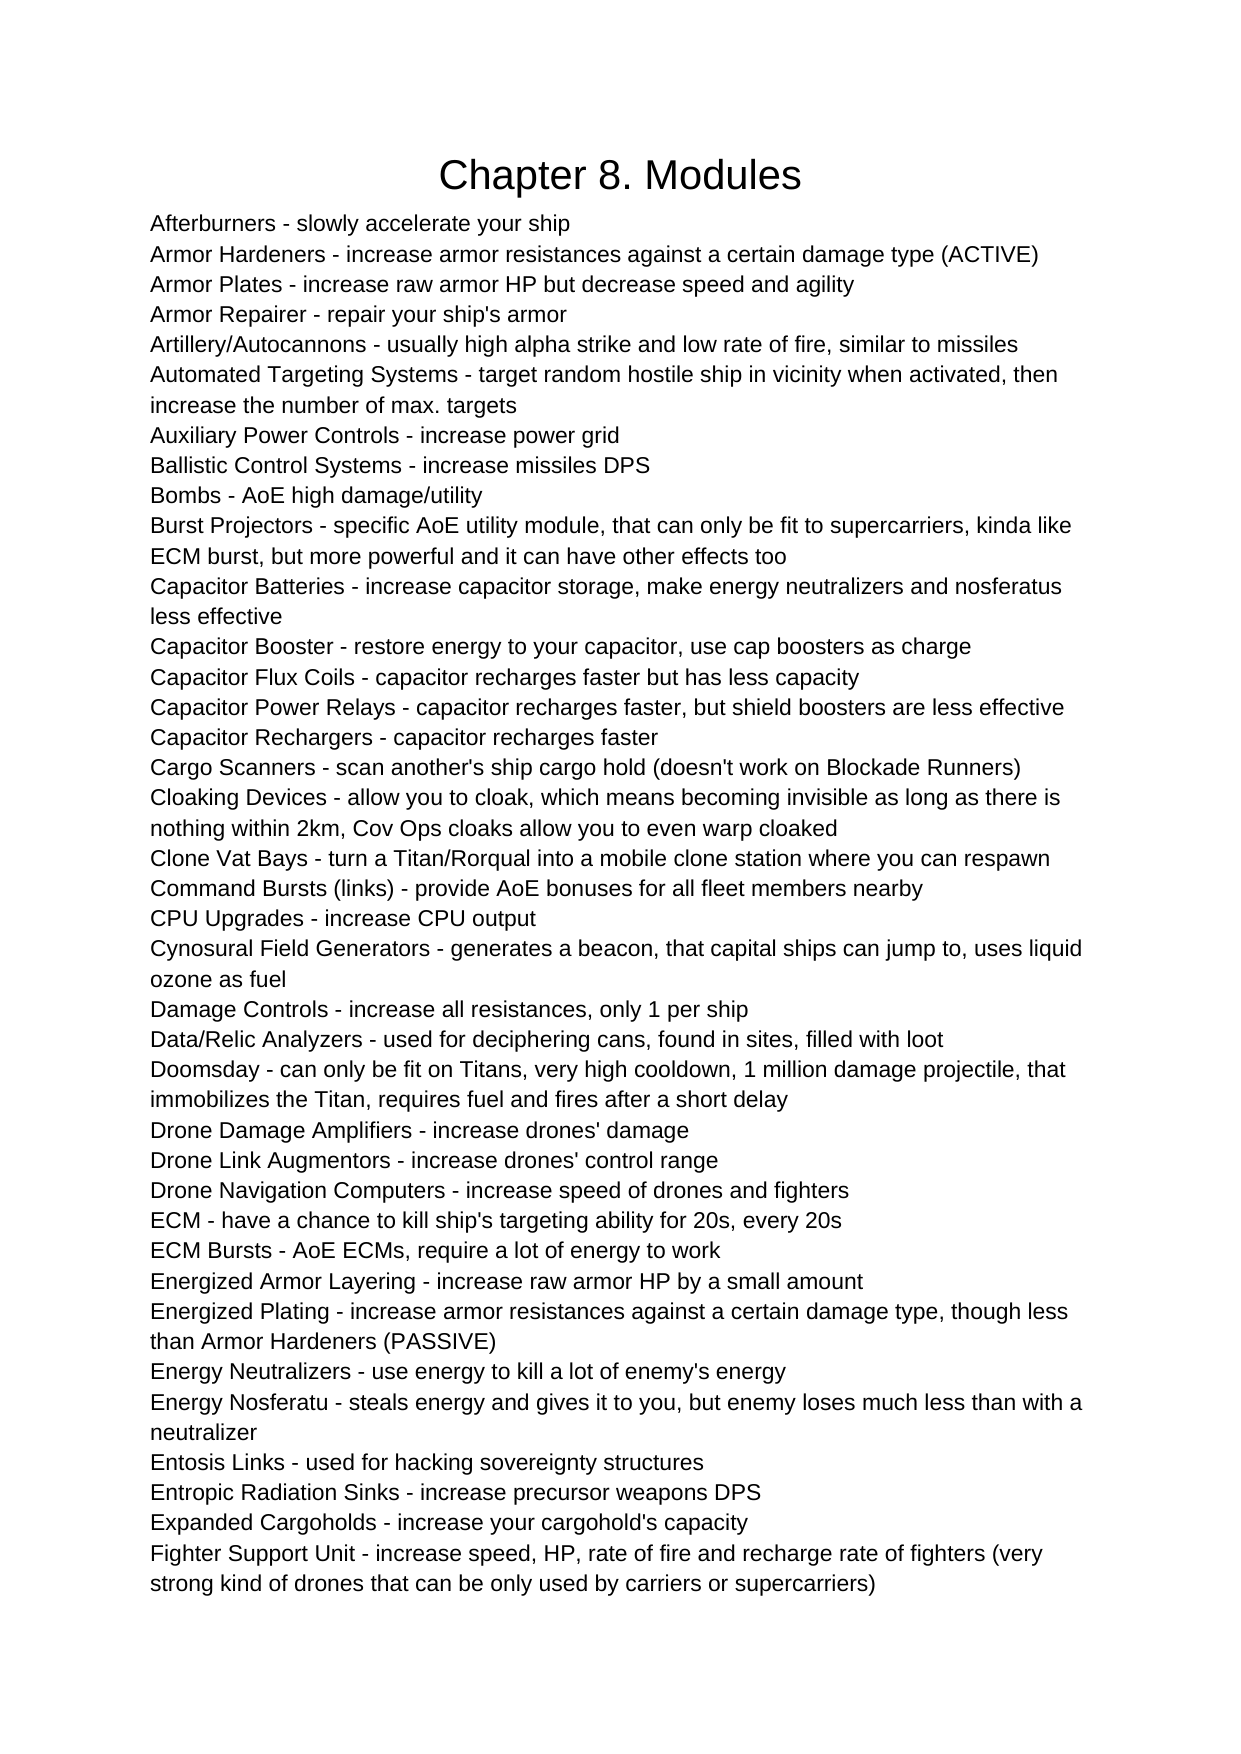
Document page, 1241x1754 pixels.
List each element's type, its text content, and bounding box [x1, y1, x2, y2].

text Energy Nosferatu - steals energy and gives it to you, but enemy loses much less than with a neutralizer [150, 1388, 1090, 1445]
text Clone Vat Bays - turn a Titan/Rorqual into a mobile clone station where you can respawn [150, 845, 1090, 871]
text CPU Upgrades - increase CPU output [150, 905, 1090, 932]
text Entosis Links - used for hacking sovereignty structures [150, 1449, 1090, 1475]
text Automated Targeting Systems - target random hostile ship in vicinity when activated, then increase the number of max. targets [150, 361, 1090, 418]
text Afterburners - slowly accelerate your ship [150, 210, 1090, 237]
subtitle Chapter 8. Modules [150, 150, 1090, 198]
text Bombs - AoE high damage/utility [150, 482, 1090, 509]
text ECM Bursts - AoE ECMs, require a lot of energy to work [150, 1237, 1090, 1264]
text Energized Plating - increase armor resistances against a certain damage type, though less than Armor Hardeners (PASSIVE) [150, 1298, 1090, 1354]
text Ballistic Control Systems - increase missiles DPS [150, 452, 1090, 478]
text Armor Plates - increase raw armor HP but decrease speed and agility [150, 271, 1090, 297]
text Entropic Radiation Sinks - increase precursor weapons DPS [150, 1479, 1090, 1506]
text Capacitor Batteries - increase capacitor storage, make energy neutralizers and nosferatus less effective [150, 573, 1090, 629]
text ECM - have a chance to kill ship's targeting ability for 20s, every 20s [150, 1207, 1090, 1234]
text Capacitor Booster - restore energy to your capacitor, use cap boosters as charge [150, 633, 1090, 660]
text Cloaking Devices - allow you to cloak, which means becoming invisible as long as there is nothing within 2km, Cov Ops cloaks allow you to even warp cloaked [150, 784, 1090, 841]
text Energy Neutralizers - use energy to kill a lot of enemy's energy [150, 1358, 1090, 1385]
text Armor Repairer - repair your ship's armor [150, 301, 1090, 327]
text Command Bursts (links) - provide AoE bonuses for all fleet members nearby [150, 875, 1090, 901]
text Drone Link Augmentors - increase drones' control range [150, 1147, 1090, 1173]
text Cargo Scanners - scan another's ship cargo hold (doesn't work on Blockade Runners) [150, 754, 1090, 781]
text Capacitor Power Relays - capacitor recharges faster, but shield boosters are less effective [150, 694, 1090, 720]
text Damage Controls - increase all resistances, only 1 per ship [150, 996, 1090, 1022]
text Capacitor Flux Coils - capacitor recharges faster but has less capacity [150, 663, 1090, 690]
text Auxiliary Power Controls - increase power grid [150, 422, 1090, 448]
text Expanded Cargoholds - increase your cargohold's capacity [150, 1509, 1090, 1536]
text Energized Armor Layering - increase raw armor HP by a small amount [150, 1268, 1090, 1294]
text Fighter Support Unit - increase speed, HP, rate of fire and recharge rate of fighters (very strong kind of drones that can be only used by carriers or supercarriers) [150, 1539, 1090, 1596]
text Doomsday - can only be fit on Titans, very high cooldown, 1 million damage projectile, that immobilizes the Titan, requires fuel and fires after a short delay [150, 1056, 1090, 1113]
text Burst Projectors - specific AoE utility module, that can only be fit to supercarriers, kinda like ECM burst, but more powerful and it can have other effects too [150, 512, 1090, 569]
text Drone Navigation Computers - increase speed of drones and fighters [150, 1177, 1090, 1203]
text Armor Hardeners - increase armor resistances against a certain damage type (ACTIVE) [150, 241, 1090, 267]
text Drone Damage Amplifiers - increase drones' damage [150, 1117, 1090, 1143]
text Artillery/Autocannons - usually high alpha strike and low rate of fire, similar to missiles [150, 331, 1090, 358]
text Data/Relic Analyzers - used for deciphering cans, found in sites, filled with loot [150, 1026, 1090, 1052]
text Capacitor Rechargers - capacitor recharges faster [150, 724, 1090, 750]
text Cynosural Field Generators - generates a beacon, that capital ships can jump to, uses liquid ozone as fuel [150, 935, 1090, 992]
